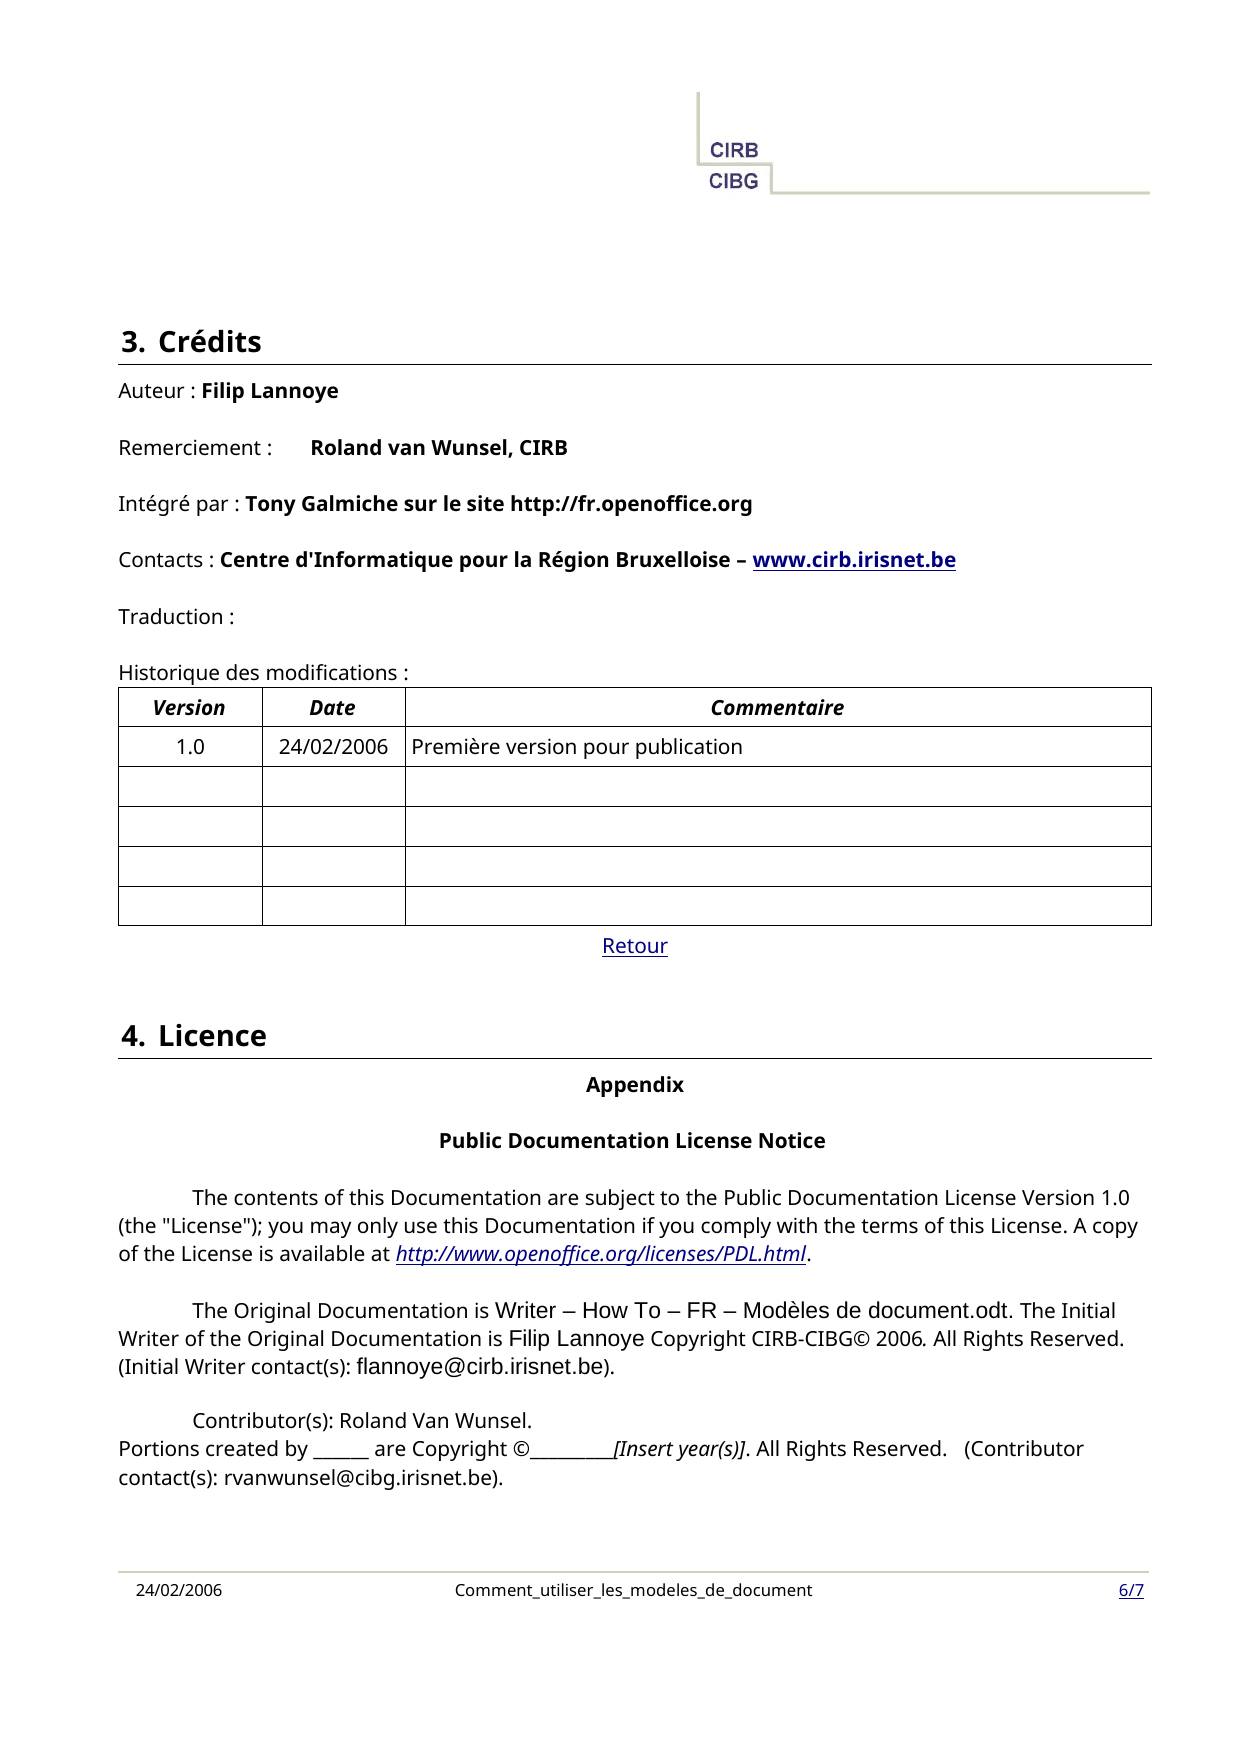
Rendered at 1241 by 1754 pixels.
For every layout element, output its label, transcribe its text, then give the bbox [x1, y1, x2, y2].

table_cell [263, 887, 405, 925]
table_cell [119, 767, 262, 806]
text Intégré par : Tony Galmiche sur le site http://fr.openoffice.org [118, 489, 1152, 517]
text Contributor(s): Roland Van Wunsel. [118, 1406, 1152, 1434]
table_cell [406, 887, 1151, 925]
table_cell [406, 807, 1151, 846]
text The Original Documentation is Writer – How To – FR – Modèles de document.odt. The Initial Writer of the Original Documentation is Filip Lannoye Copyright CIRB-CIBG© 2006. All Rights Reserved. (Initial Writer contact(s): flannoye@cirb.irisnet.be). [118, 1296, 1152, 1381]
text Traduction : [118, 602, 1152, 630]
table_cell Première version pour publication [406, 727, 1151, 766]
text The contents of this Documentation are subject to the Public Documentation License Version 1.0 (the "License"); you may only use this Documentation if you comply with the terms of this License. A copy of the License is available at http://www.openoffice.org/licenses/PDL.html. [118, 1183, 1152, 1268]
table_cell [263, 807, 405, 846]
table_cell [119, 887, 262, 925]
table_cell 1.0 [119, 727, 262, 766]
table_cell [119, 847, 262, 886]
table_cell 24/02/2006 [263, 727, 405, 766]
table_header Version [119, 688, 262, 726]
table_header Retour [118, 926, 1152, 965]
table_header Date [263, 688, 405, 726]
table_header Commentaire [406, 688, 1151, 726]
table_cell [406, 847, 1151, 886]
text Contacts : Centre d'Informatique pour la Région Bruxelloise – www.cirb.irisnet.be [118, 546, 1152, 574]
table_cell [406, 767, 1151, 806]
text Public Documentation License Notice [118, 1127, 1152, 1155]
text Appendix [118, 1070, 1152, 1098]
table_cell [263, 767, 405, 806]
text Auteur : Filip Lannoye [118, 376, 1152, 404]
table_cell [119, 807, 262, 846]
table_cell [263, 847, 405, 886]
text Portions created by ______ are Copyright ©_________[Insert year(s)]. All Rights Reserved. (Contributor contact(s): rvanwunsel@cibg.irisnet.be). [118, 1434, 1152, 1491]
text Remerciement : Roland van Wunsel, CIRB [118, 433, 1152, 461]
subtitle Licence [118, 1013, 1152, 1058]
text Historique des modifications : [118, 658, 1152, 687]
subtitle Crédits [118, 319, 1152, 364]
picture [609, 92, 1150, 214]
